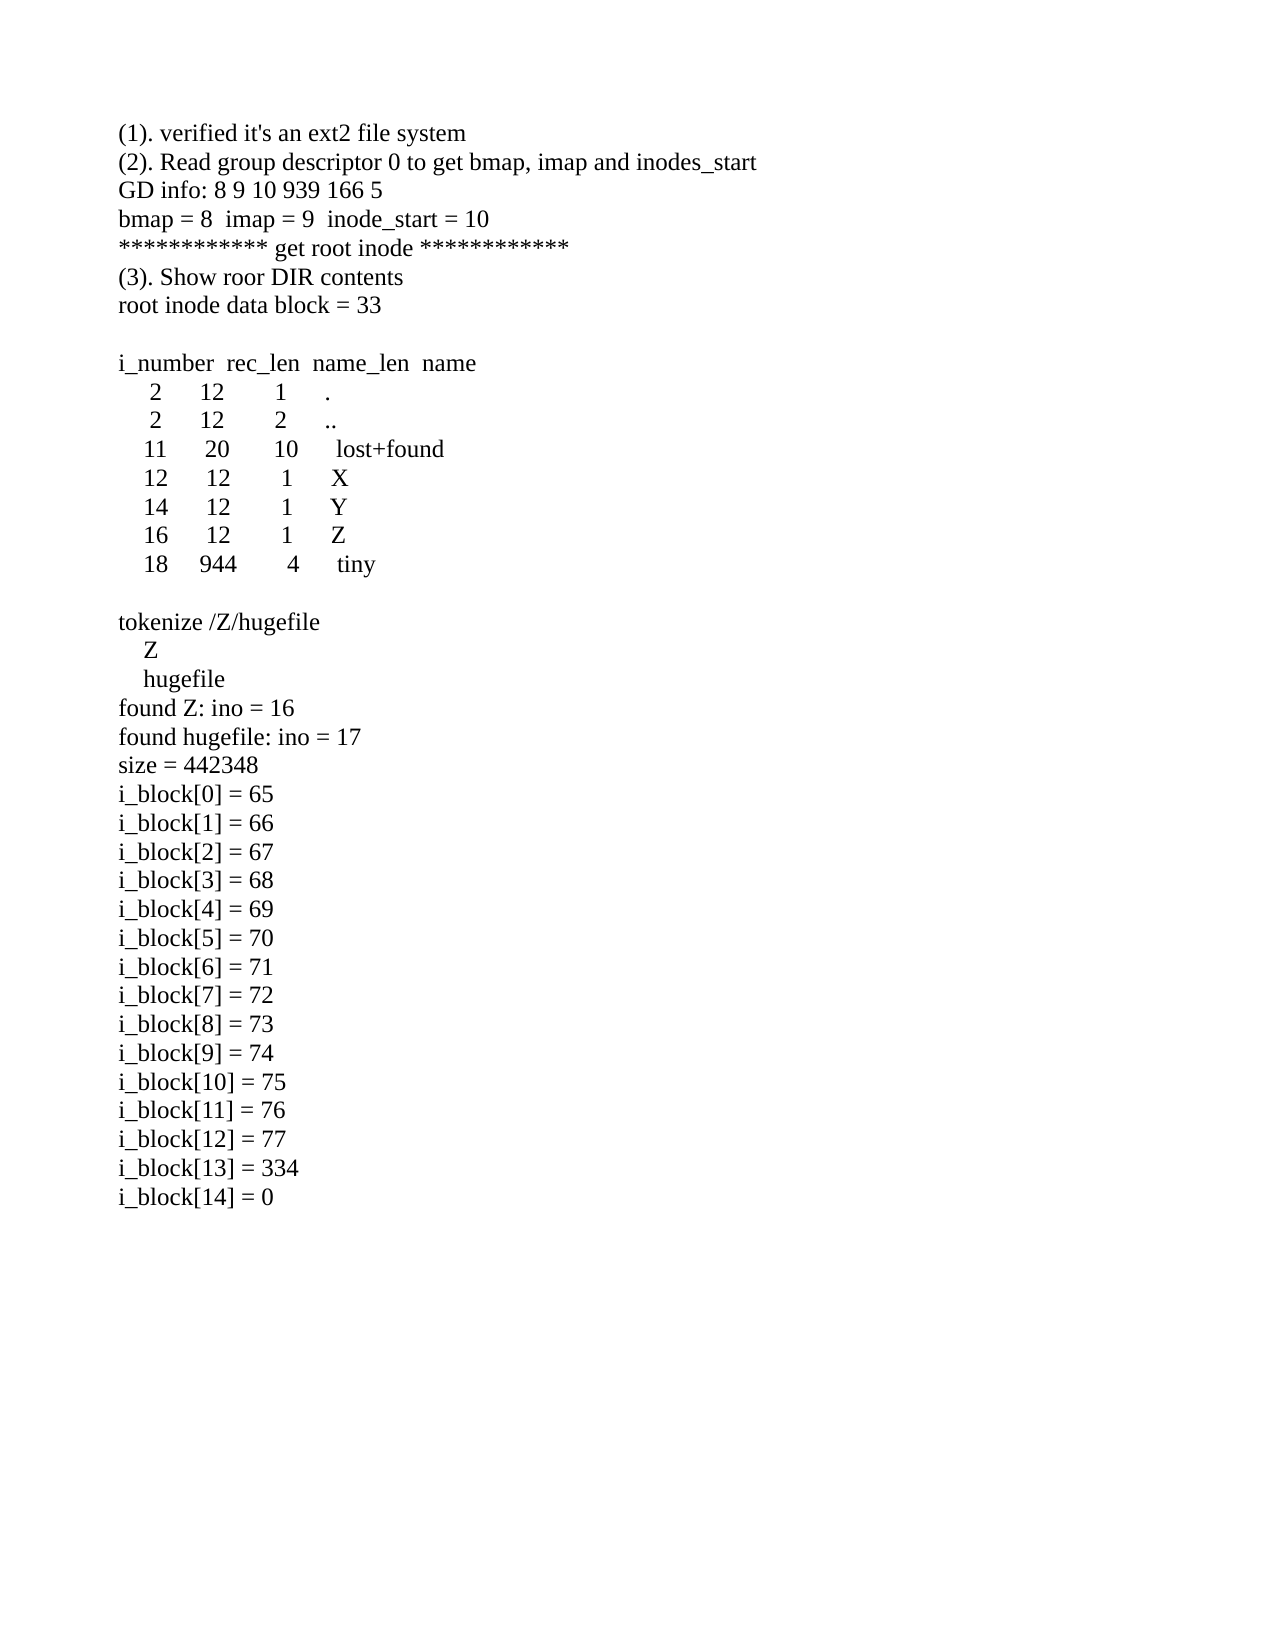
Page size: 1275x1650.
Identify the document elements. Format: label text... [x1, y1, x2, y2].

text i_block[0] = 65 [118, 779, 1157, 808]
text i_block[2] = 67 [118, 837, 1157, 866]
text i_block[1] = 66 [118, 808, 1157, 837]
text size = 442348 [118, 751, 1157, 779]
text (3). Show roor DIR contents [118, 262, 1157, 291]
text i_block[9] = 74 [118, 1038, 1157, 1067]
text ************ get root inode ************ [118, 233, 1157, 262]
text i_block[5] = 70 [118, 923, 1157, 952]
text tokenize /Z/hugefile [118, 607, 1157, 636]
text 18 944 4 tiny [118, 549, 1157, 578]
text (1). verified it's an ext2 file system [118, 118, 1157, 147]
text Z [118, 636, 1157, 664]
text root inode data block = 33 [118, 291, 1157, 319]
text found hugefile: ino = 17 [118, 722, 1157, 751]
text 16 12 1 Z [118, 521, 1157, 549]
text 14 12 1 Y [118, 492, 1157, 521]
text i_block[4] = 69 [118, 894, 1157, 923]
text i_block[3] = 68 [118, 866, 1157, 894]
text i_block[12] = 77 [118, 1124, 1157, 1153]
text GD info: 8 9 10 939 166 5 [118, 176, 1157, 204]
text i_number rec_len name_len name [118, 348, 1157, 377]
text 2 12 1 . [118, 377, 1157, 406]
text 12 12 1 X [118, 463, 1157, 492]
text i_block[8] = 73 [118, 1009, 1157, 1038]
text 11 20 10 lost+found [118, 434, 1157, 463]
text i_block[7] = 72 [118, 981, 1157, 1009]
text i_block[13] = 334 [118, 1153, 1157, 1182]
text 2 12 2 .. [118, 406, 1157, 434]
text found Z: ino = 16 [118, 693, 1157, 722]
text i_block[11] = 76 [118, 1096, 1157, 1124]
text (2). Read group descriptor 0 to get bmap, imap and inodes_start [118, 147, 1157, 176]
text hugefile [118, 664, 1157, 693]
text i_block[10] = 75 [118, 1067, 1157, 1096]
text i_block[6] = 71 [118, 952, 1157, 981]
text i_block[14] = 0 [118, 1182, 1157, 1211]
text bmap = 8 imap = 9 inode_start = 10 [118, 204, 1157, 233]
